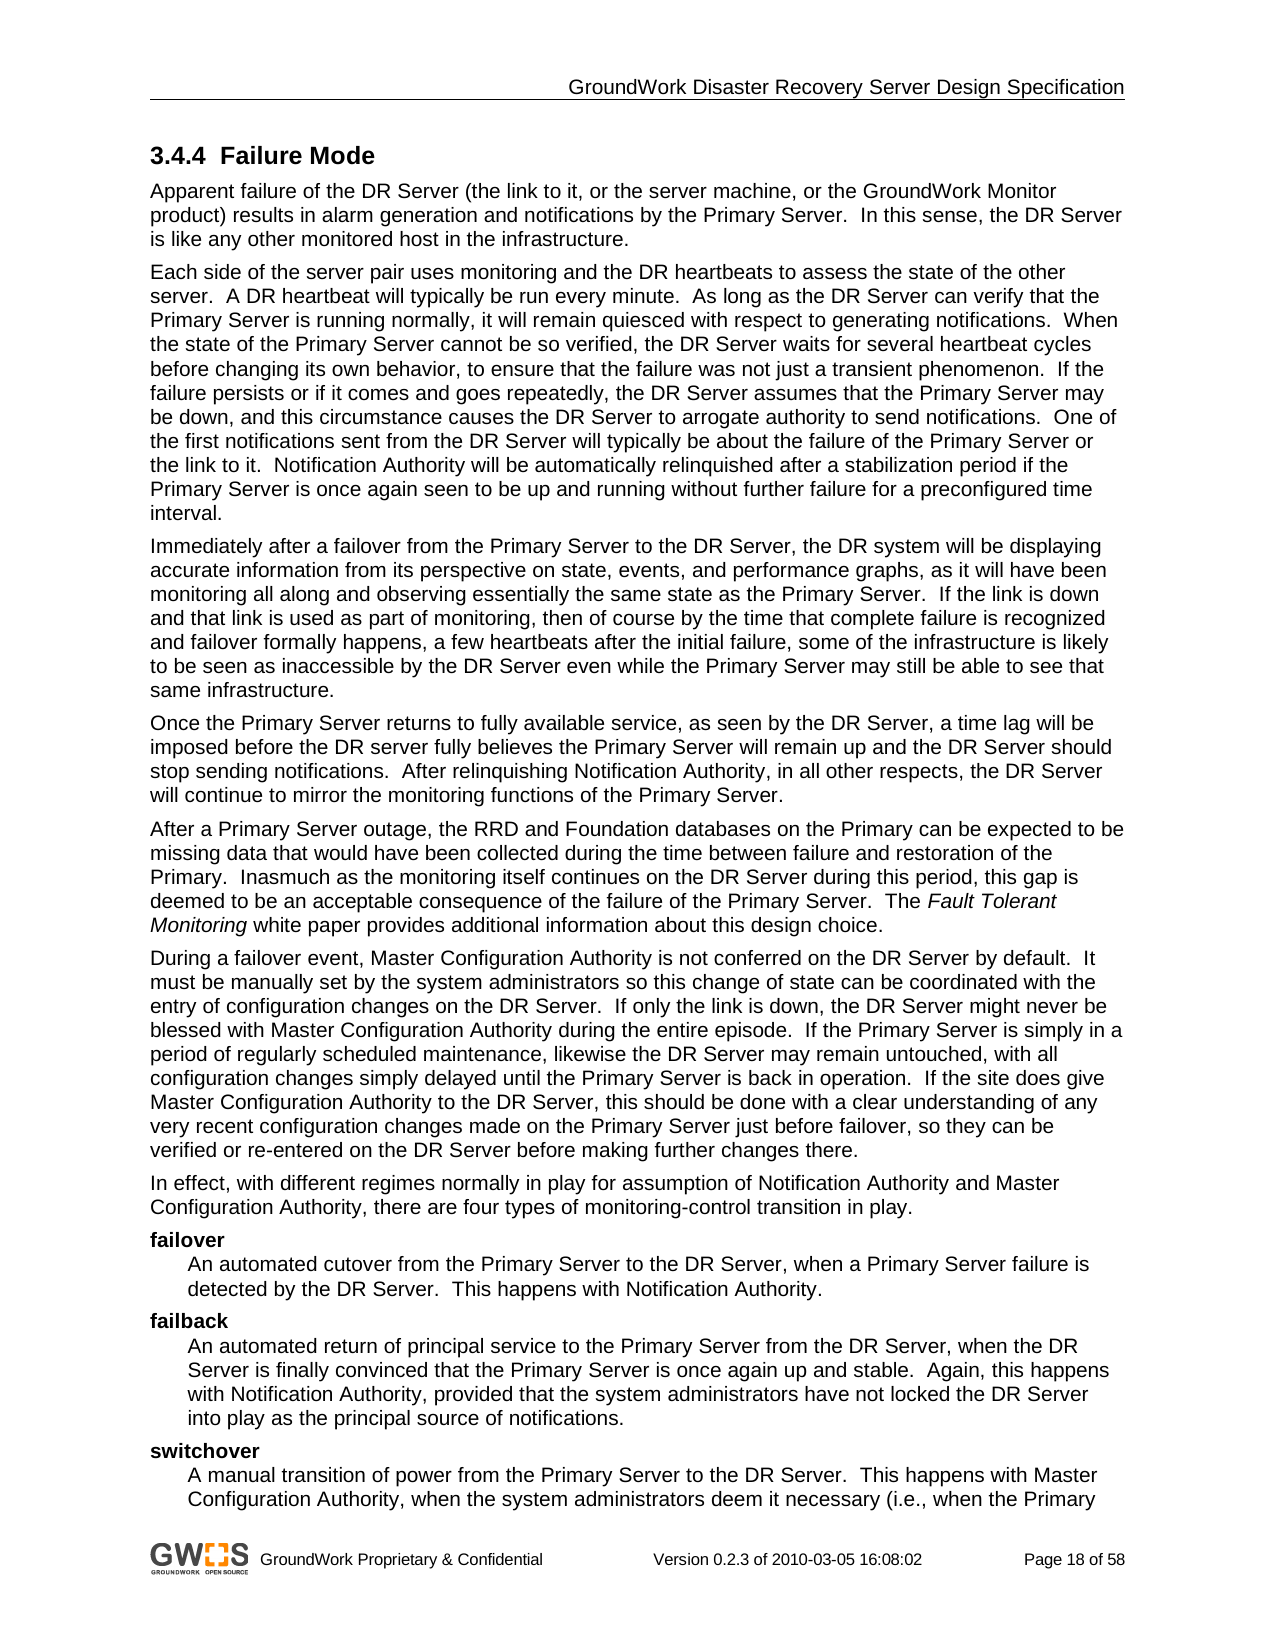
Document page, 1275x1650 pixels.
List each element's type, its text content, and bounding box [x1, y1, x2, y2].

text An automated cutover from the Primary Server to the DR Server, when a Primary Server failure is detected by the DR Server. This happens with Notification Authority. [187, 1252, 1125, 1301]
text Immediately after a failover from the Primary Server to the DR Server, the DR system will be displaying accurate information from its perspective on state, events, and performance graphs, as it will have been monitoring all along and observing essentially the same state as the Primary Server. If the link is down and that link is used as part of monitoring, then of course by the time that complete failure is recognized and failover formally happens, a few heartbeats after the initial failure, some of the infrastructure is likely to be seen as inaccessible by the DR Server even while the Primary Server may still be able to see that same infrastructure. [150, 534, 1125, 702]
text An automated return of principal service to the Primary Server from the DR Server, when the DR Server is finally convinced that the Primary Server is once again up and stable. Again, this happens with Notification Authority, provided that the system administrators have not locked the DR Server into play as the principal source of notifications. [187, 1333, 1125, 1430]
text A manual transition of power from the Primary Server to the DR Server. This happens with Master Configuration Authority, when the system administrators deem it necessary (i.e., when the Primary [187, 1463, 1125, 1511]
subtitle failback [150, 1309, 1125, 1333]
text Once the Primary Server returns to fully available service, as seen by the DR Server, a time lag will be imposed before the DR server fully believes the Primary Server will remain up and the DR Server should stop sending notifications. After relinquishing Notification Authority, in all other respects, the DR Server will continue to mirror the monitoring functions of the Primary Server. [150, 711, 1125, 807]
subtitle switchover [150, 1439, 1125, 1463]
subtitle failover [150, 1228, 1125, 1252]
text After a Primary Server outage, the RRD and Foundation databases on the Primary can be expected to be missing data that would have been collected during the time between failure and restoration of the Primary. Inasmuch as the monitoring itself continues on the DR Server during this period, this gap is deemed to be an acceptable consequence of the failure of the Primary Server. The Fault Tolerant Monitoring white paper provides additional information about this design choice. [150, 816, 1125, 937]
subtitle Failure Mode [150, 141, 1125, 170]
text Apparent failure of the DR Server (the link to it, or the server machine, or the GroundWork Monitor product) results in alarm generation and notifications by the Primary Server. In this sense, the DR Server is like any other monitored host in the infrastructure. [150, 179, 1125, 251]
text Each side of the server pair uses monitoring and the DR heartbeats to assess the state of the other server. A DR heartbeat will typically be run every minute. As long as the DR Server can verify that the Primary Server is running normally, it will remain quiesced with respect to generating notifications. When the state of the Primary Server cannot be so verified, the DR Server waits for several heartbeat cycles before changing its own behavior, to ensure that the failure was not just a transient phenomenon. If the failure persists or if it comes and goes repeatedly, the DR Server assumes that the Primary Server may be down, and this circumstance causes the DR Server to arrogate authority to send notifications. One of the first notifications sent from the DR Server will typically be about the failure of the Primary Server or the link to it. Notification Authority will be automatically relinquished after a stabilization period if the Primary Server is once again seen to be up and running without further failure for a preconfigured time interval. [150, 260, 1125, 525]
picture [150, 1543, 248, 1575]
text During a failover event, Master Configuration Authority is not conferred on the DR Server by default. It must be manually set by the system administrators so this change of state can be coordinated with the entry of configuration changes on the DR Server. If only the link is down, the DR Server might never be blessed with Master Configuration Authority during the entire episode. If the Primary Server is simply in a period of regularly scheduled maintenance, likewise the DR Server may remain untouched, with all configuration changes simply delayed until the Primary Server is back in operation. If the site does give Master Configuration Authority to the DR Server, this should be done with a clear understanding of any very recent configuration changes made on the Primary Server just before failover, so they can be verified or re-entered on the DR Server before making further changes there. [150, 946, 1125, 1162]
text In effect, with different regimes normally in play for assumption of Notification Authority and Master Configuration Authority, there are four types of monitoring-control transition in play. [150, 1171, 1125, 1219]
